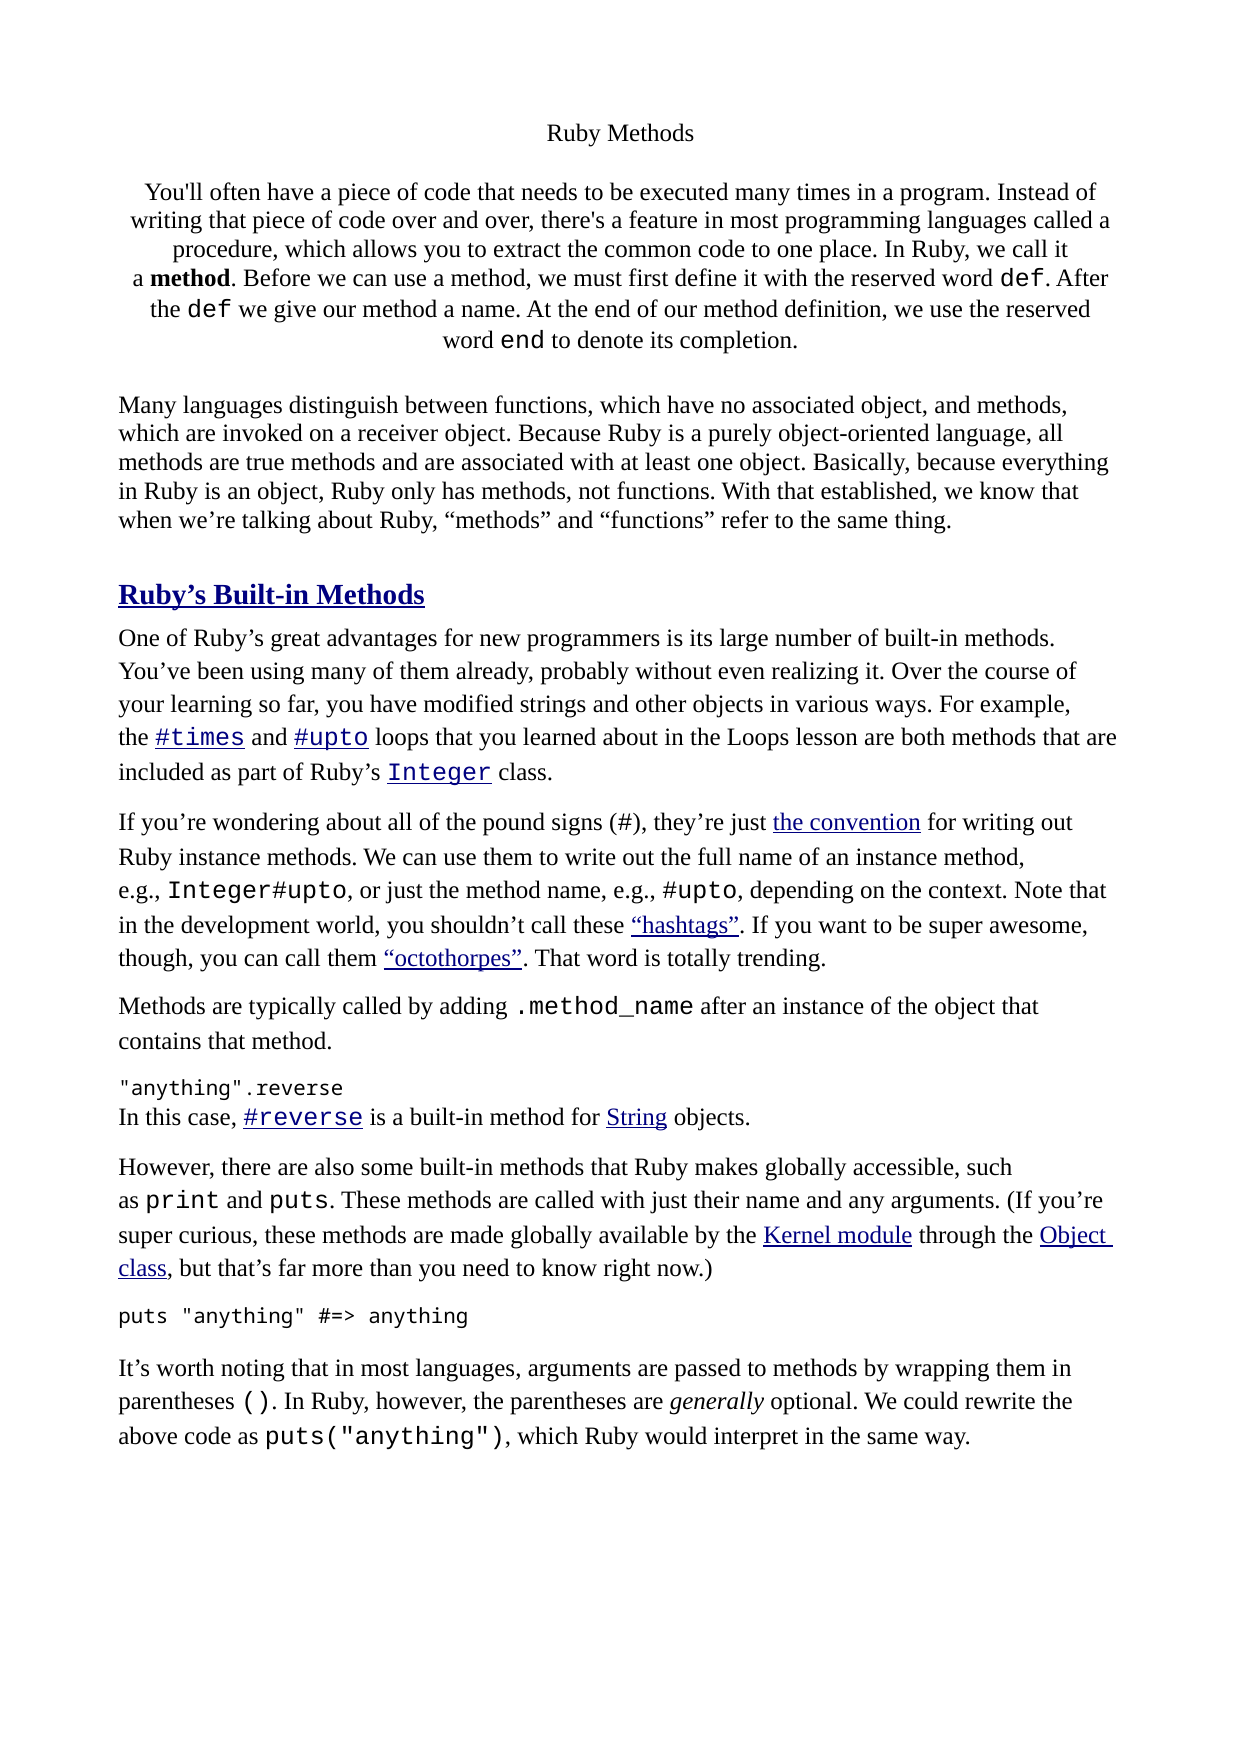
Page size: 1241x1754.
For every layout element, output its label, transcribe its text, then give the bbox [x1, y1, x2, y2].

text puts "anything" #=> anything [118, 1301, 1122, 1329]
text It’s worth noting that in most languages, arguments are passed to methods by wrapping them in parentheses (). In Ruby, however, the parentheses are generally optional. We could rewrite the above code as puts("anything"), which Ruby would interpret in the same way. [118, 1353, 1122, 1452]
text You'll often have a piece of code that needs to be executed many times in a program. Instead of writing that piece of code over and over, there's a feature in most programming languages called a procedure, which allows you to extract the common code to one place. In Ruby, we call it a method. Before we can use a method, we must first define it with the reserved word def. After the def we give our method a name. At the end of our method definition, we use the reserved word end to denote its completion. [118, 177, 1122, 356]
text However, there are also some built-in methods that Ruby makes globally accessible, such as print and puts. These methods are called with just their name and any arguments. (If you’re super curious, these methods are made globally available by the Kernel module through the Object class, but that’s far more than you need to know right now.) [118, 1152, 1122, 1282]
text If you’re wondering about all of the pound signs (#), they’re just the convention for writing out Ruby instance methods. We can use them to write out the full name of an instance method, e.g., Integer#upto, or just the method name, e.g., #upto, depending on the context. Note that in the development world, you shouldn’t call these “hashtags”. If you want to be super awesome, though, you can call them “octothorpes”. That word is totally trending. [118, 807, 1122, 972]
text One of Ruby’s great advantages for new programmers is its large number of built-in methods. You’ve been using many of them already, probably without even realizing it. Over the course of your learning so far, you have modified strings and other objects in various ways. For example, the #times and #upto loops that you learned about in the Loops lesson are both methods that are included as part of Ruby’s Integer class. [118, 623, 1122, 788]
text Methods are typically called by adding .method_name after an instance of the object that contains that method. [118, 991, 1122, 1055]
subtitle Ruby’s Built-in Methods [118, 577, 1122, 610]
text "anything".reverse [118, 1073, 1122, 1102]
text Many languages distinguish between functions, which have no associated object, and methods, which are invoked on a receiver object. Because Ruby is a purely object-oriented language, all methods are true methods and are associated with at least one object. Basically, because everything in Ruby is an object, Ruby only has methods, not functions. With that established, we know that when we’re talking about Ruby, “methods” and “functions” refer to the same thing. [118, 390, 1122, 533]
text In this case, #reverse is a built-in method for String objects. [118, 1102, 1122, 1133]
